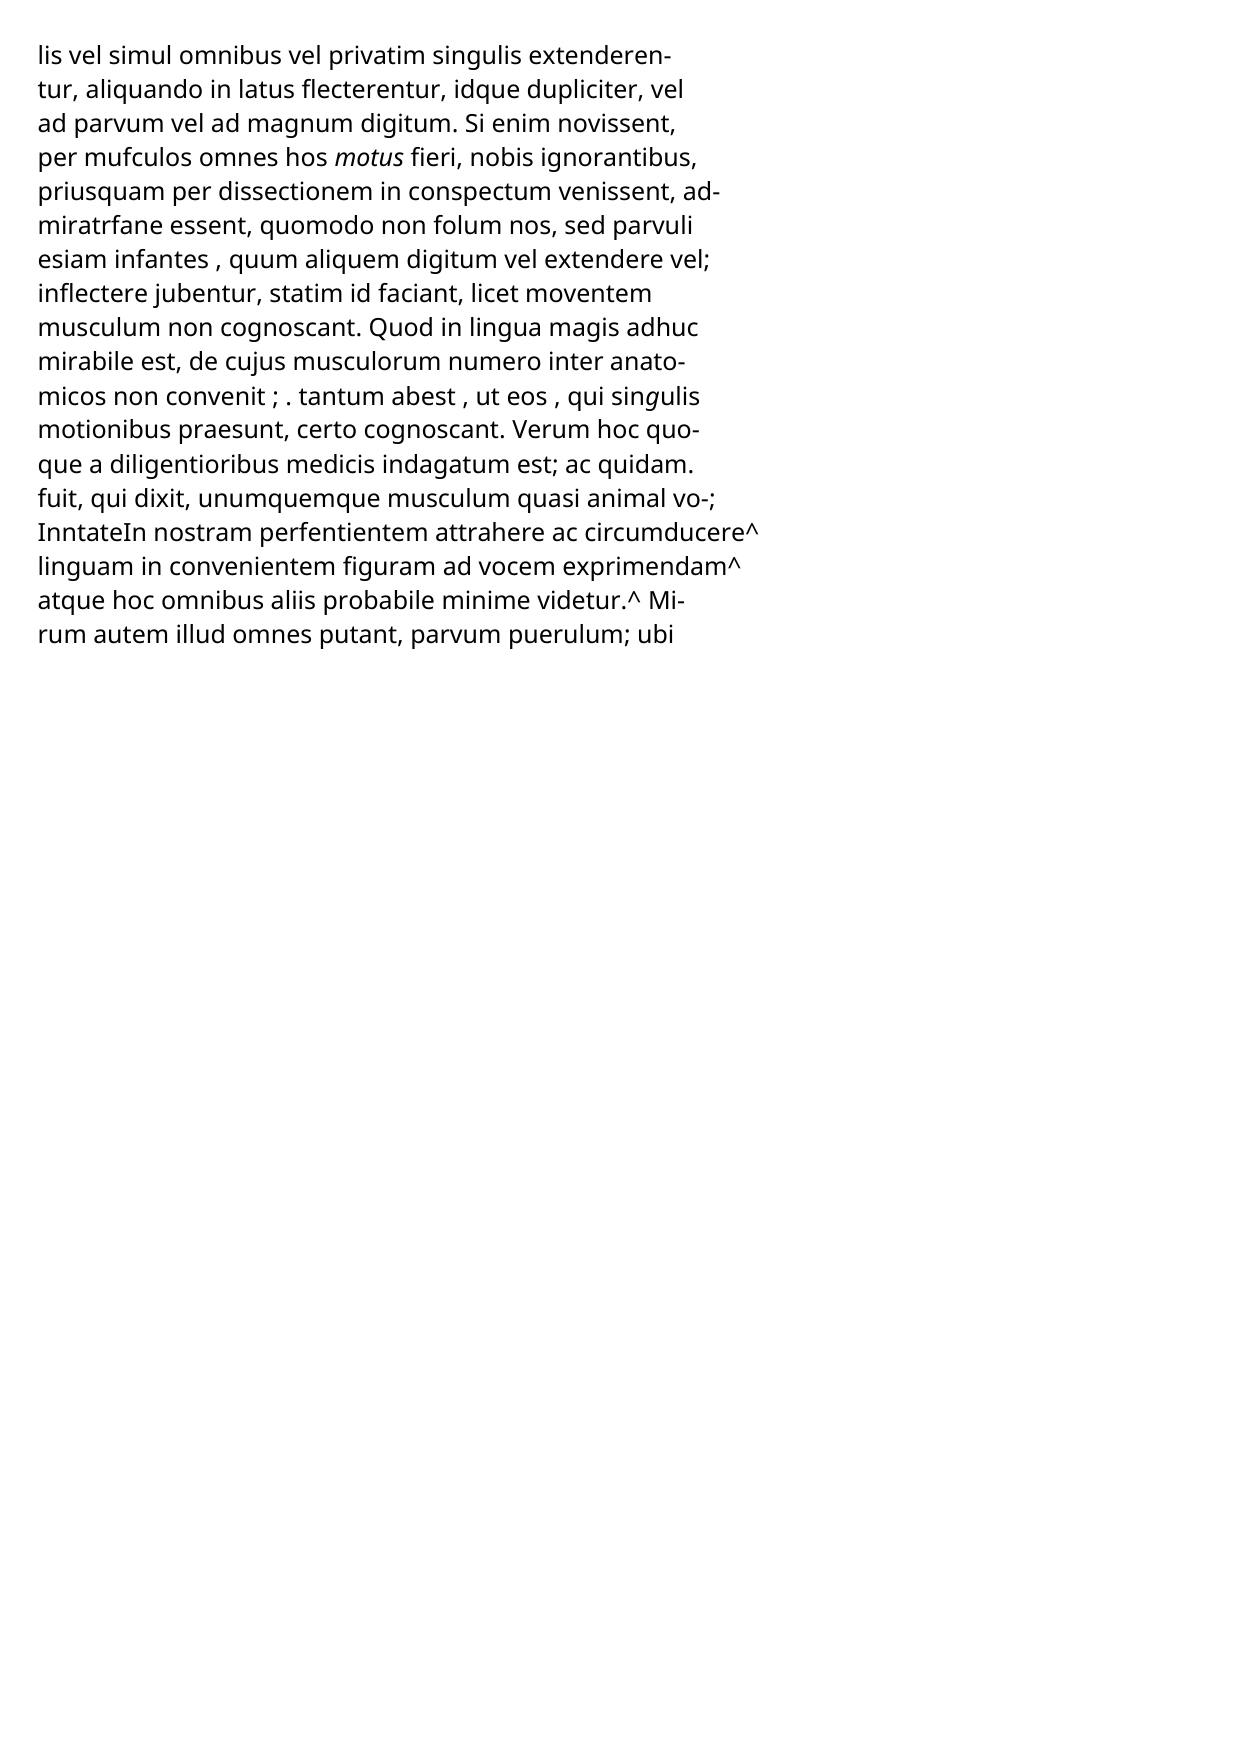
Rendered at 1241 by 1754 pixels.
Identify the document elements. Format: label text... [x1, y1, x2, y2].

text lis vel simul omnibus vel privatim singulis extenderen- tur, aliquando in latus flecterentur, idque dupliciter, vel ad parvum vel ad magnum digitum. Si enim novissent, per mufculos omnes hos motus fieri, nobis ignorantibus, priusquam per dissectionem in conspectum venissent, ad- miratrfane essent, quomodo non folum nos, sed parvuli esiam infantes , quum aliquem digitum vel extendere vel; inflectere jubentur, statim id faciant, licet moventem musculum non cognoscant. Quod in lingua magis adhuc mirabile est, de cujus musculorum numero inter anato- micos non convenit ; . tantum abest , ut eos , qui singulis motionibus praesunt, certo cognoscant. Verum hoc quo- que a diligentioribus medicis indagatum est; ac quidam. fuit, qui dixit, unumquemque musculum quasi animal vo-; InntateIn nostram perfentientem attrahere ac circumducere^ linguam in convenientem figuram ad vocem exprimendam^ atque hoc omnibus aliis probabile minime videtur.^ Mi- rum autem illud omnes putant, parvum puerulum; ubi [37, 37, 1203, 651]
